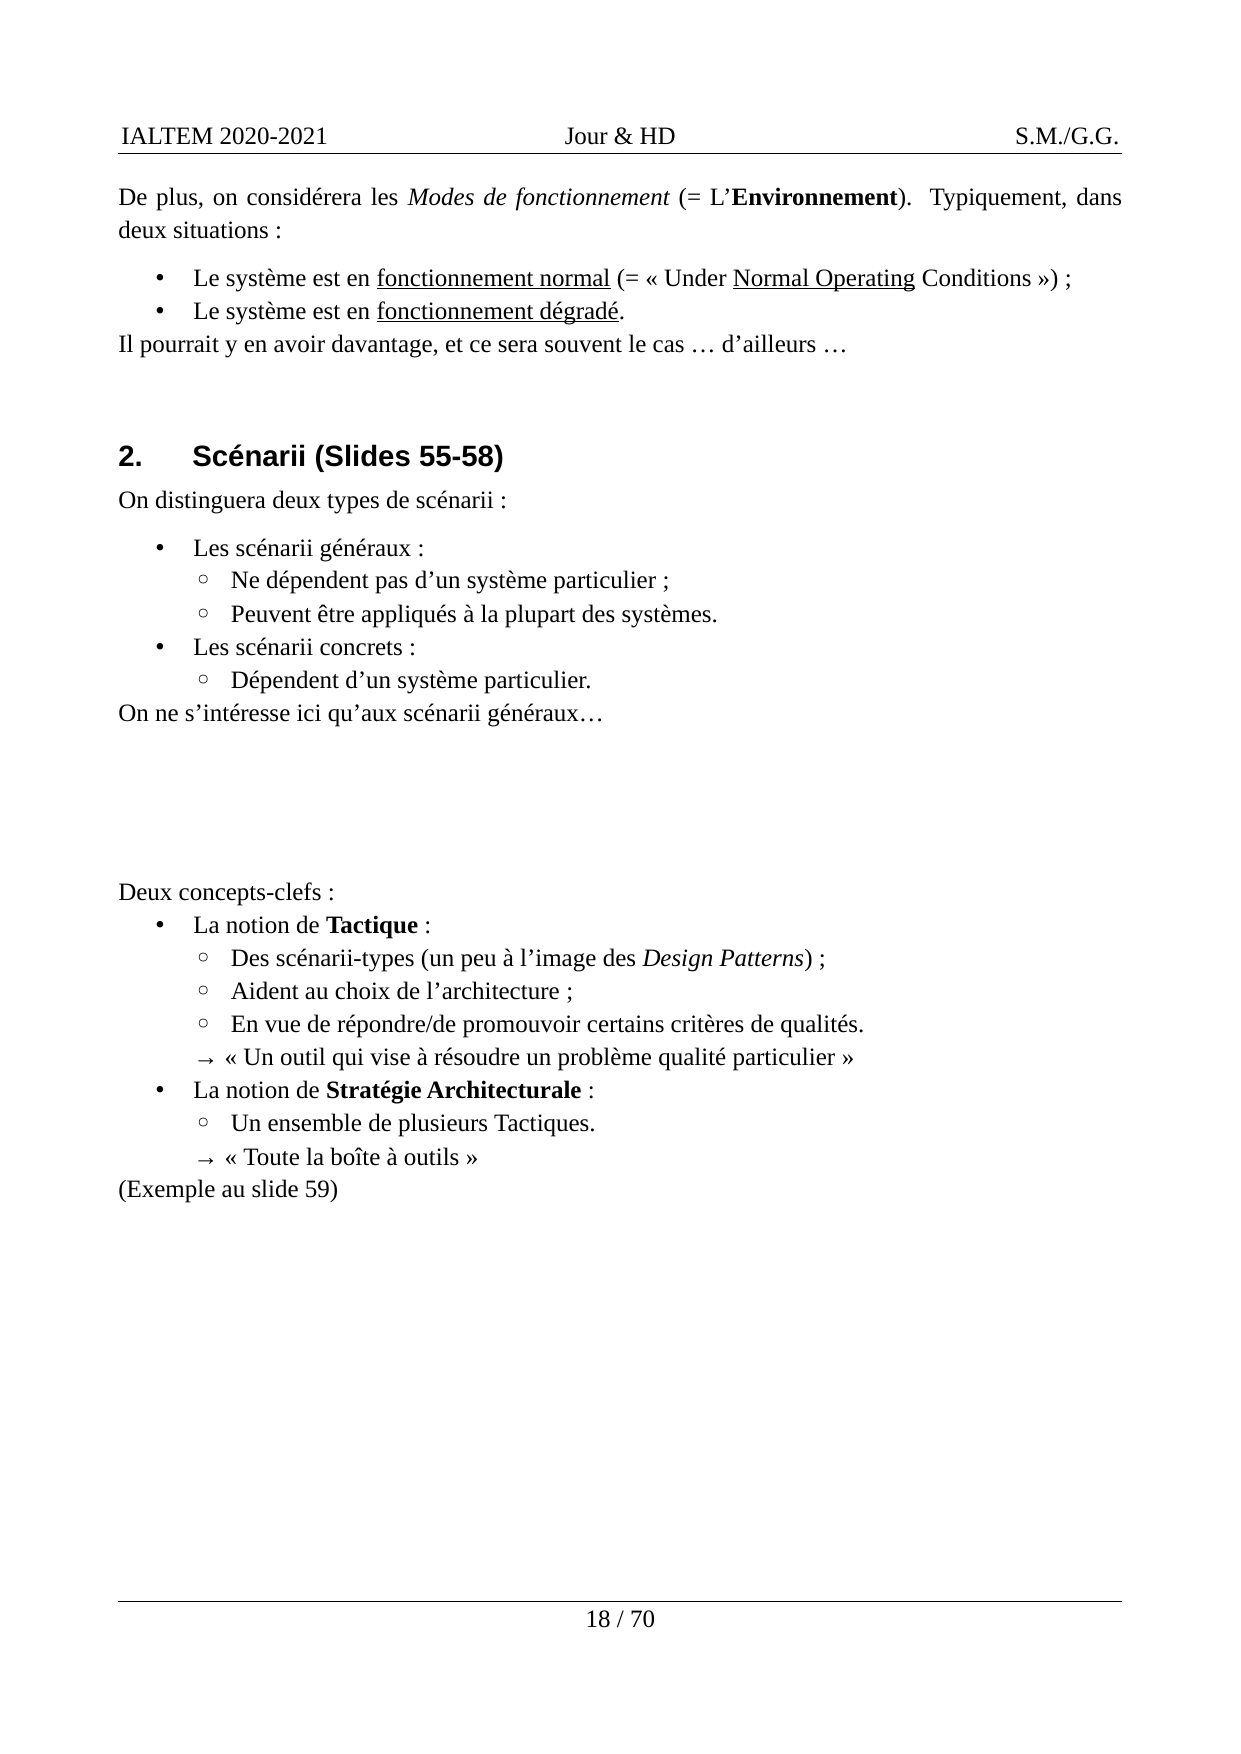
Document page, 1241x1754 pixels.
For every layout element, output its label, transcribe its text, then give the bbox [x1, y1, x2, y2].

text On ne s’intéresse ici qu’aux scénarii généraux… [118, 698, 1122, 726]
text (Exemple au slide 59) [118, 1174, 1122, 1203]
list Un ensemble de plusieurs Tactiques. [193, 1108, 1122, 1137]
text On distinguera deux types de scénarii : [118, 485, 1122, 514]
list Aident au choix de l’architecture ; [193, 976, 1122, 1005]
list Le système est en fonctionnement dégradé. [156, 296, 1122, 325]
list Ne dépendent pas d’un système particulier ; [193, 566, 1122, 594]
subtitle Scénarii (Slides 55-58) [118, 439, 1122, 472]
list Des scénarii-types (un peu à l’image des Design Patterns) ; [193, 943, 1122, 972]
list Les scénarii concrets : [156, 632, 1122, 660]
list Le système est en fonctionnement normal (= « Under Normal Operating Conditions ») ; [156, 263, 1122, 292]
list → « Toute la boîte à outils » [156, 1142, 1122, 1170]
list La notion de Stratégie Architecturale : [156, 1076, 1122, 1104]
text Il pourrait y en avoir davantage, et ce sera souvent le cas … d’ailleurs … [118, 329, 1122, 358]
text Deux concepts-clefs : [118, 877, 1122, 906]
list Les scénarii généraux : [156, 533, 1122, 561]
list → « Un outil qui vise à résoudre un problème qualité particulier » [156, 1042, 1122, 1071]
list La notion de Tactique : [156, 910, 1122, 939]
text De plus, on considérera les Modes de fonctionnement (= L’Environnement). Typiquement, dans deux situations : [118, 182, 1122, 244]
list Peuvent être appliqués à la plupart des systèmes. [193, 599, 1122, 627]
list Dépendent d’un système particulier. [193, 665, 1122, 693]
list En vue de répondre/de promouvoir certains critères de qualités. [193, 1009, 1122, 1038]
